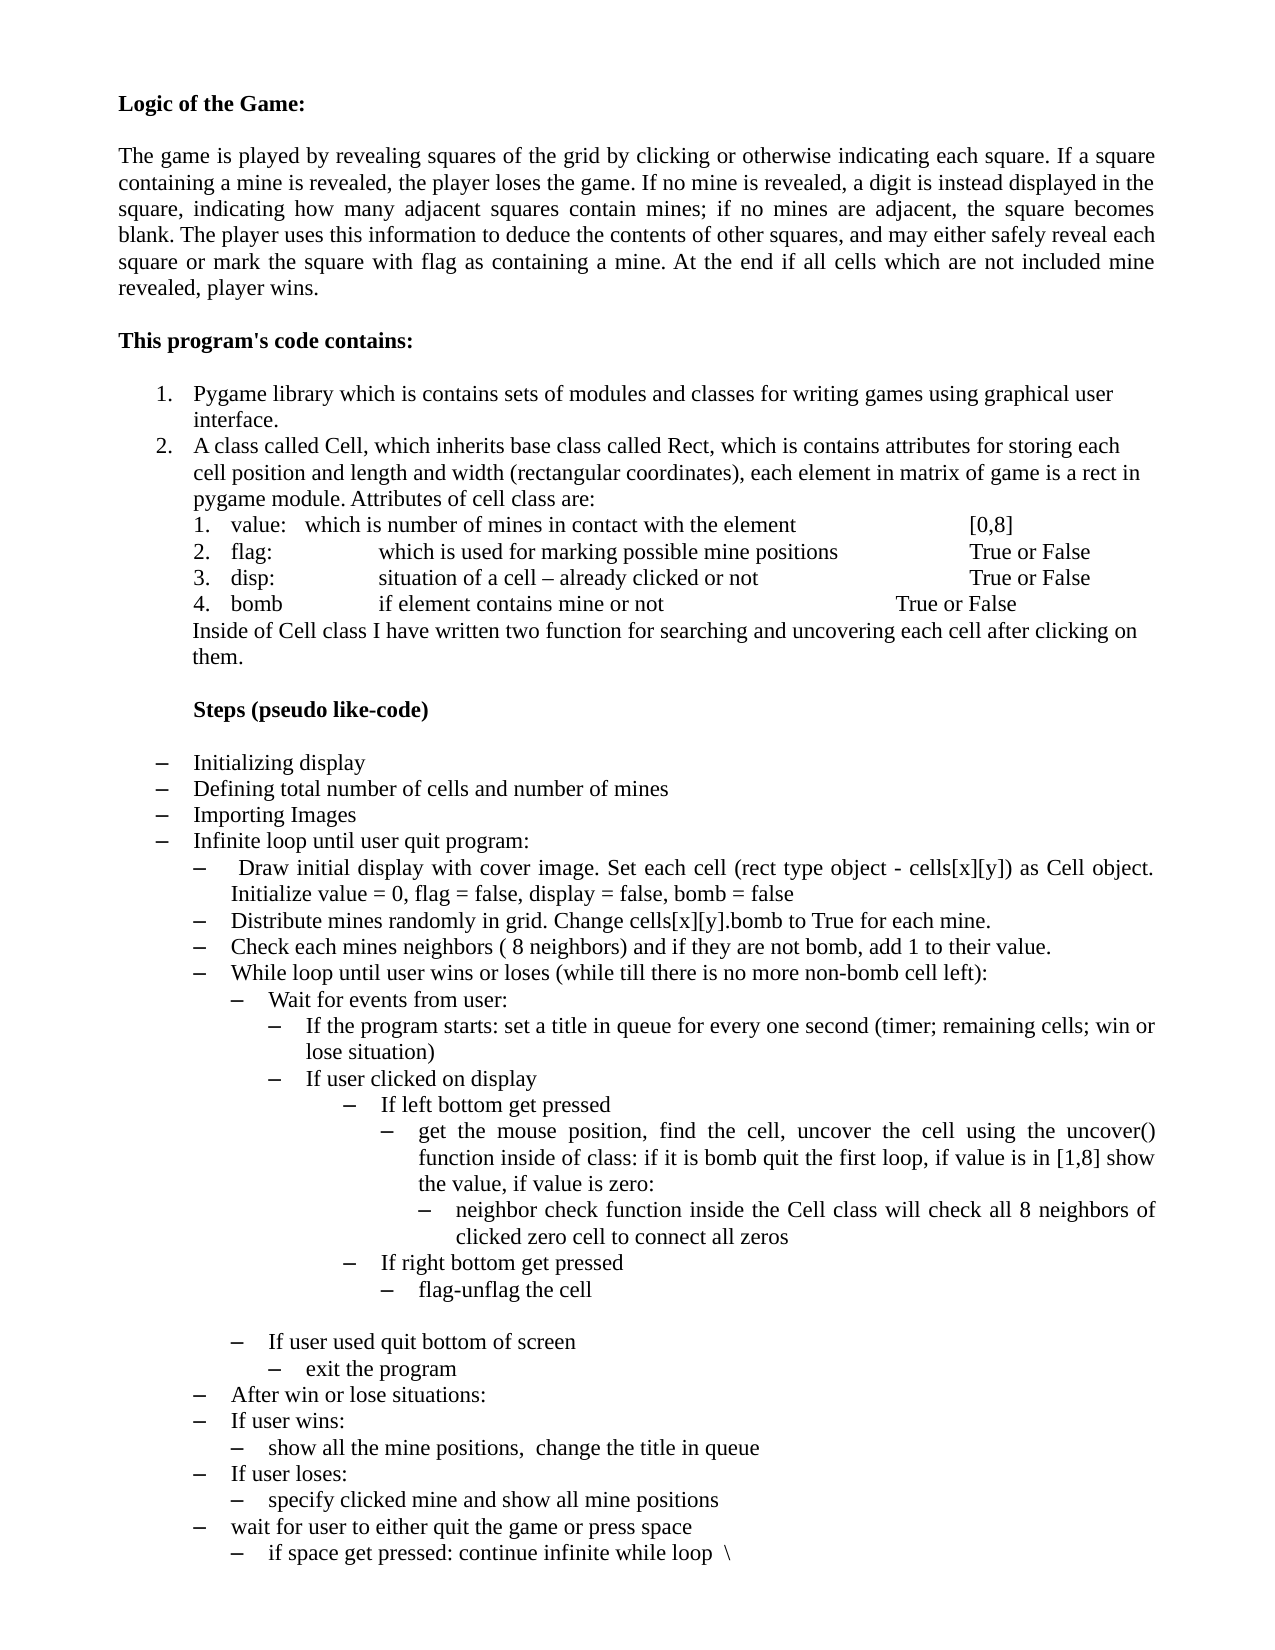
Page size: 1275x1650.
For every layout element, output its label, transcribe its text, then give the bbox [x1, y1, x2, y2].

list value: which is number of mines in contact with the element [0,8] [193, 511, 1157, 538]
list While loop until user wins or loses (while till there is no more non-bomb cell left): [193, 959, 1157, 986]
list Steps (pseudo like-code) [156, 696, 1157, 722]
list exit the program [268, 1355, 1157, 1381]
list get the mouse position, find the cell, uncover the cell using the uncover() function inside of class: if it is bomb quit the first loop, if value is in [1,8] show the value, if value is zero: [381, 1117, 1157, 1197]
list neighbor check function inside the Cell class will check all 8 neighbors of clicked zero cell to connect all zeros [418, 1197, 1157, 1249]
list If right bottom get pressed [343, 1249, 1157, 1276]
list A class called Cell, which inherits base class called Rect, which is contains attributes for storing each cell position and length and width (rectangular coordinates), each element in matrix of game is a rect in pygame module. Attributes of cell class are: [156, 432, 1157, 511]
list specify clicked mine and show all mine positions [231, 1486, 1157, 1513]
list If user clicked on display [268, 1065, 1157, 1091]
text This program's code contains: [118, 327, 1157, 353]
list Check each mines neighbors ( 8 neighbors) and if they are not bomb, add 1 to their value. [193, 933, 1157, 959]
list disp: situation of a cell – already clicked or not True or False [193, 564, 1157, 590]
list if space get pressed: continue infinite while loop \ [231, 1539, 1157, 1566]
list If the program starts: set a title in queue for every one second (timer; remaining cells; win or lose situation) [268, 1012, 1157, 1065]
list Initializing display [156, 748, 1157, 775]
list Defining total number of cells and number of mines [156, 775, 1157, 801]
list wait for user to either quit the game or press space [193, 1513, 1157, 1539]
list If user loses: [193, 1460, 1157, 1486]
list flag-unflag the cell [381, 1276, 1157, 1302]
list Infinite loop until user quit program: [156, 828, 1157, 854]
list bomb if element contains mine or not True or False [193, 590, 1157, 617]
text Logic of the Game: [118, 90, 1157, 116]
list show all the mine positions, change the title in queue [231, 1434, 1157, 1460]
list After win or lose situations: [193, 1381, 1157, 1407]
text The game is played by revealing squares of the grid by clicking or otherwise indicating each square. If a square containing a mine is revealed, the player loses the game. If no mine is revealed, a digit is instead displayed in the square, indicating how many adjacent squares contain mines; if no mines are adjacent, the square becomes blank. The player uses this information to deduce the contents of other squares, and may either safely reveal each square or mark the square with flag as containing a mine. At the end if all cells which are not included mine revealed, player wins. [118, 142, 1157, 301]
list Pygame library which is contains sets of modules and classes for writing games using graphical user interface. [156, 379, 1157, 432]
list If user wins: [193, 1407, 1157, 1434]
list Wait for events from user: [231, 986, 1157, 1012]
list Draw initial display with cover image. Set each cell (rect type object - cells[x][y]) as Cell object. Initialize value = 0, flag = false, display = false, bomb = false [193, 854, 1157, 907]
list Importing Images [156, 801, 1157, 828]
text Inside of Cell class I have written two function for searching and uncovering each cell after clicking on them. [118, 617, 1157, 669]
list Distribute mines randomly in grid. Change cells[x][y].bomb to True for each mine. [193, 907, 1157, 933]
list If user used quit bottom of screen [231, 1328, 1157, 1355]
list If left bottom get pressed [343, 1091, 1157, 1117]
list flag: which is used for marking possible mine positions True or False [193, 538, 1157, 564]
